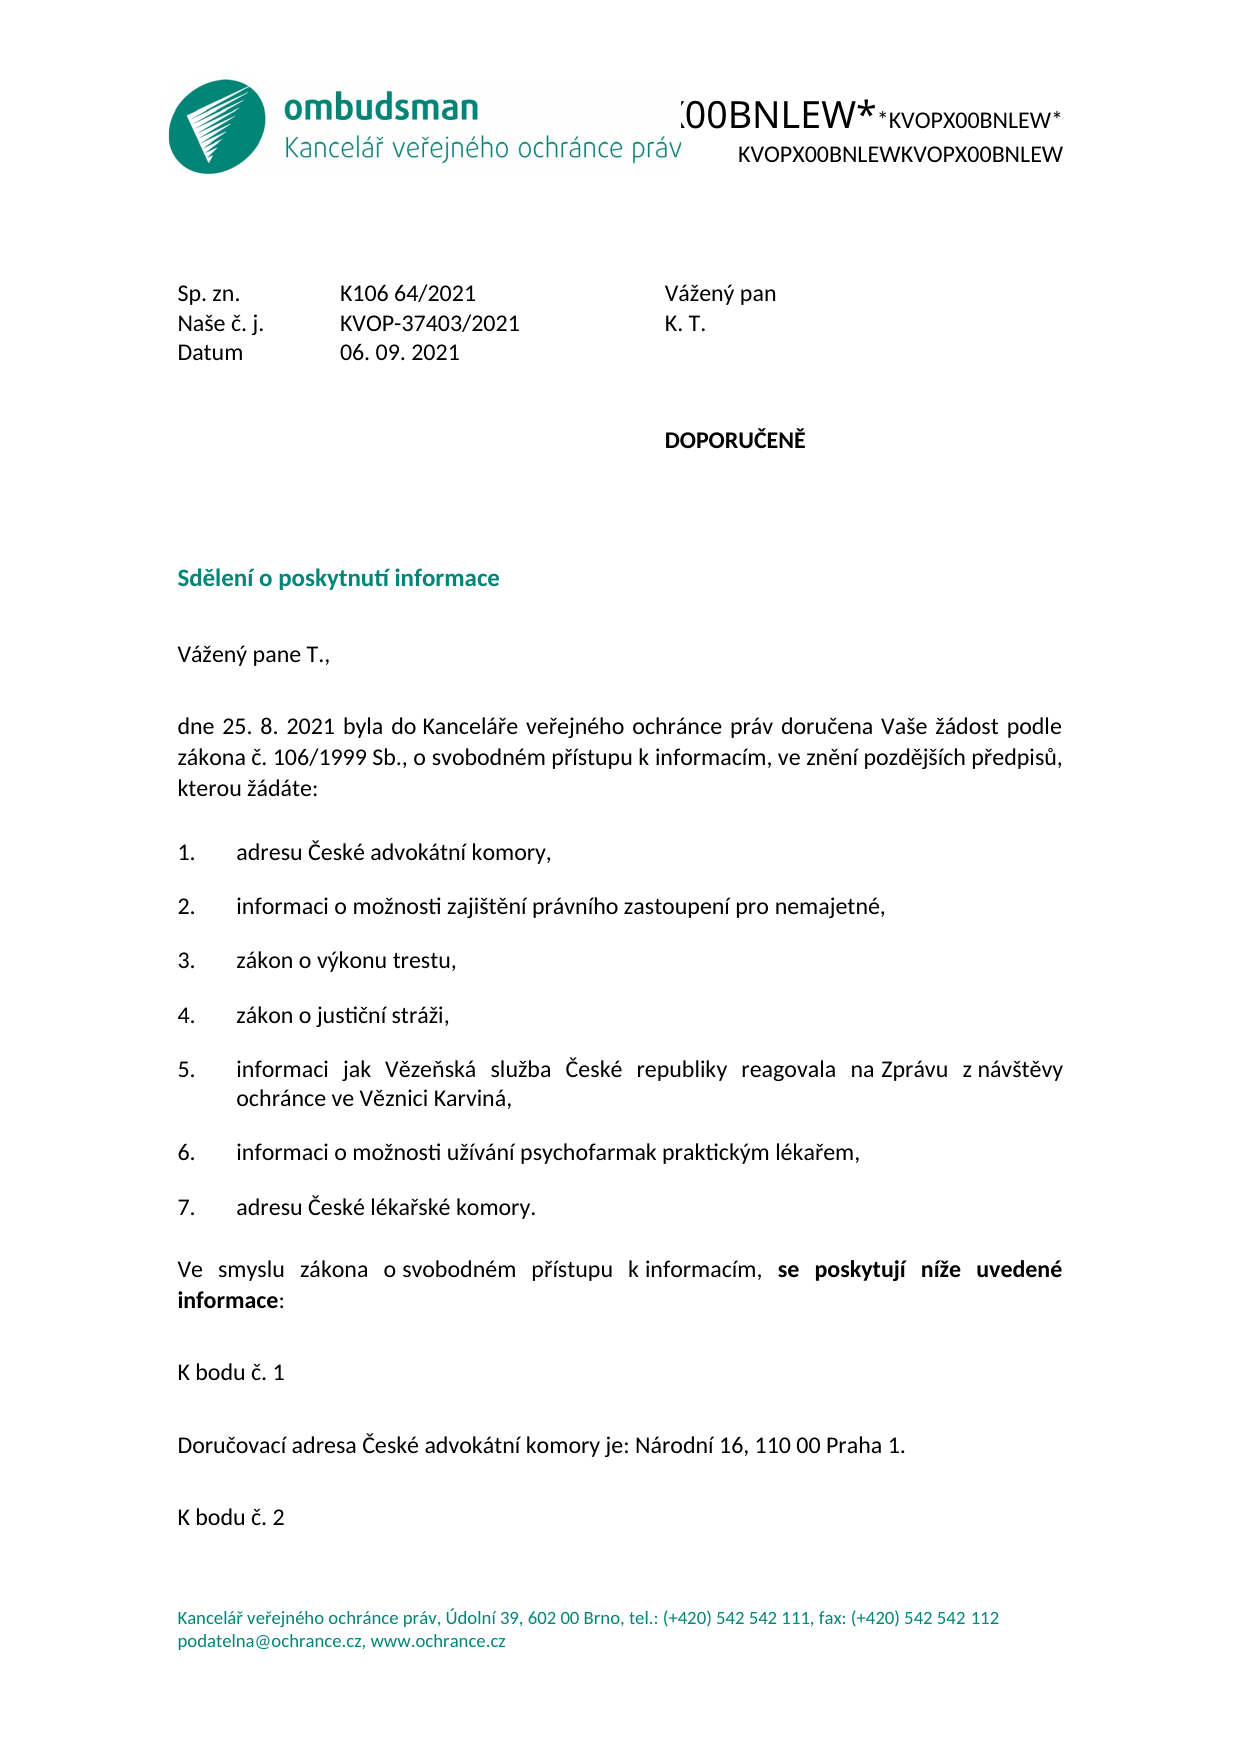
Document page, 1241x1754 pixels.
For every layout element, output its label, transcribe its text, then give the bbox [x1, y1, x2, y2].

text Doručovací adresa České advokátní komory je: Národní 16, 110 00 Praha 1. [177, 1430, 1063, 1459]
list informaci jak Vězeňská služba České republiky reagovala na Zprávu z návštěvy ochránce ve Věznici Karviná, [177, 1054, 1063, 1112]
list informaci o možnosti užívání psychofarmak praktickým lékařem, [177, 1137, 1063, 1167]
table_header K106 64/2021 KVOP-37403/2021 06. 09. 2021 [340, 220, 664, 513]
table_header Vážený pan K. T. DOPORUČENĚ [665, 220, 1085, 513]
text K bodu č. 1 [177, 1357, 1063, 1387]
list adresu České lékařské komory. [177, 1192, 1063, 1221]
text Vážený pane T., [177, 639, 1063, 668]
text K bodu č. 2 [177, 1502, 1063, 1532]
list zákon o justiční stráži, [177, 1000, 1063, 1029]
text Ve smyslu zákona o svobodném přístupu k informacím, se poskytují níže uvedené informace: [177, 1254, 1063, 1314]
list zákon o výkonu trestu, [177, 945, 1063, 975]
text Sdělení o poskytnutí informace [177, 563, 1063, 593]
text dne 25. 8. 2021 byla do Kanceláře veřejného ochránce práv doručena Vaše žádost podle zákona č. 106/1999 Sb., o svobodném přístupu k informacím, ve znění pozdějších předpisů, kterou žádáte: [177, 711, 1063, 802]
table_header Sp. zn. Naše č. j. Datum [177, 220, 340, 513]
list adresu České advokátní komory, [177, 837, 1063, 866]
list informaci o možnosti zajištění právního zastoupení pro nemajetné, [177, 891, 1063, 920]
